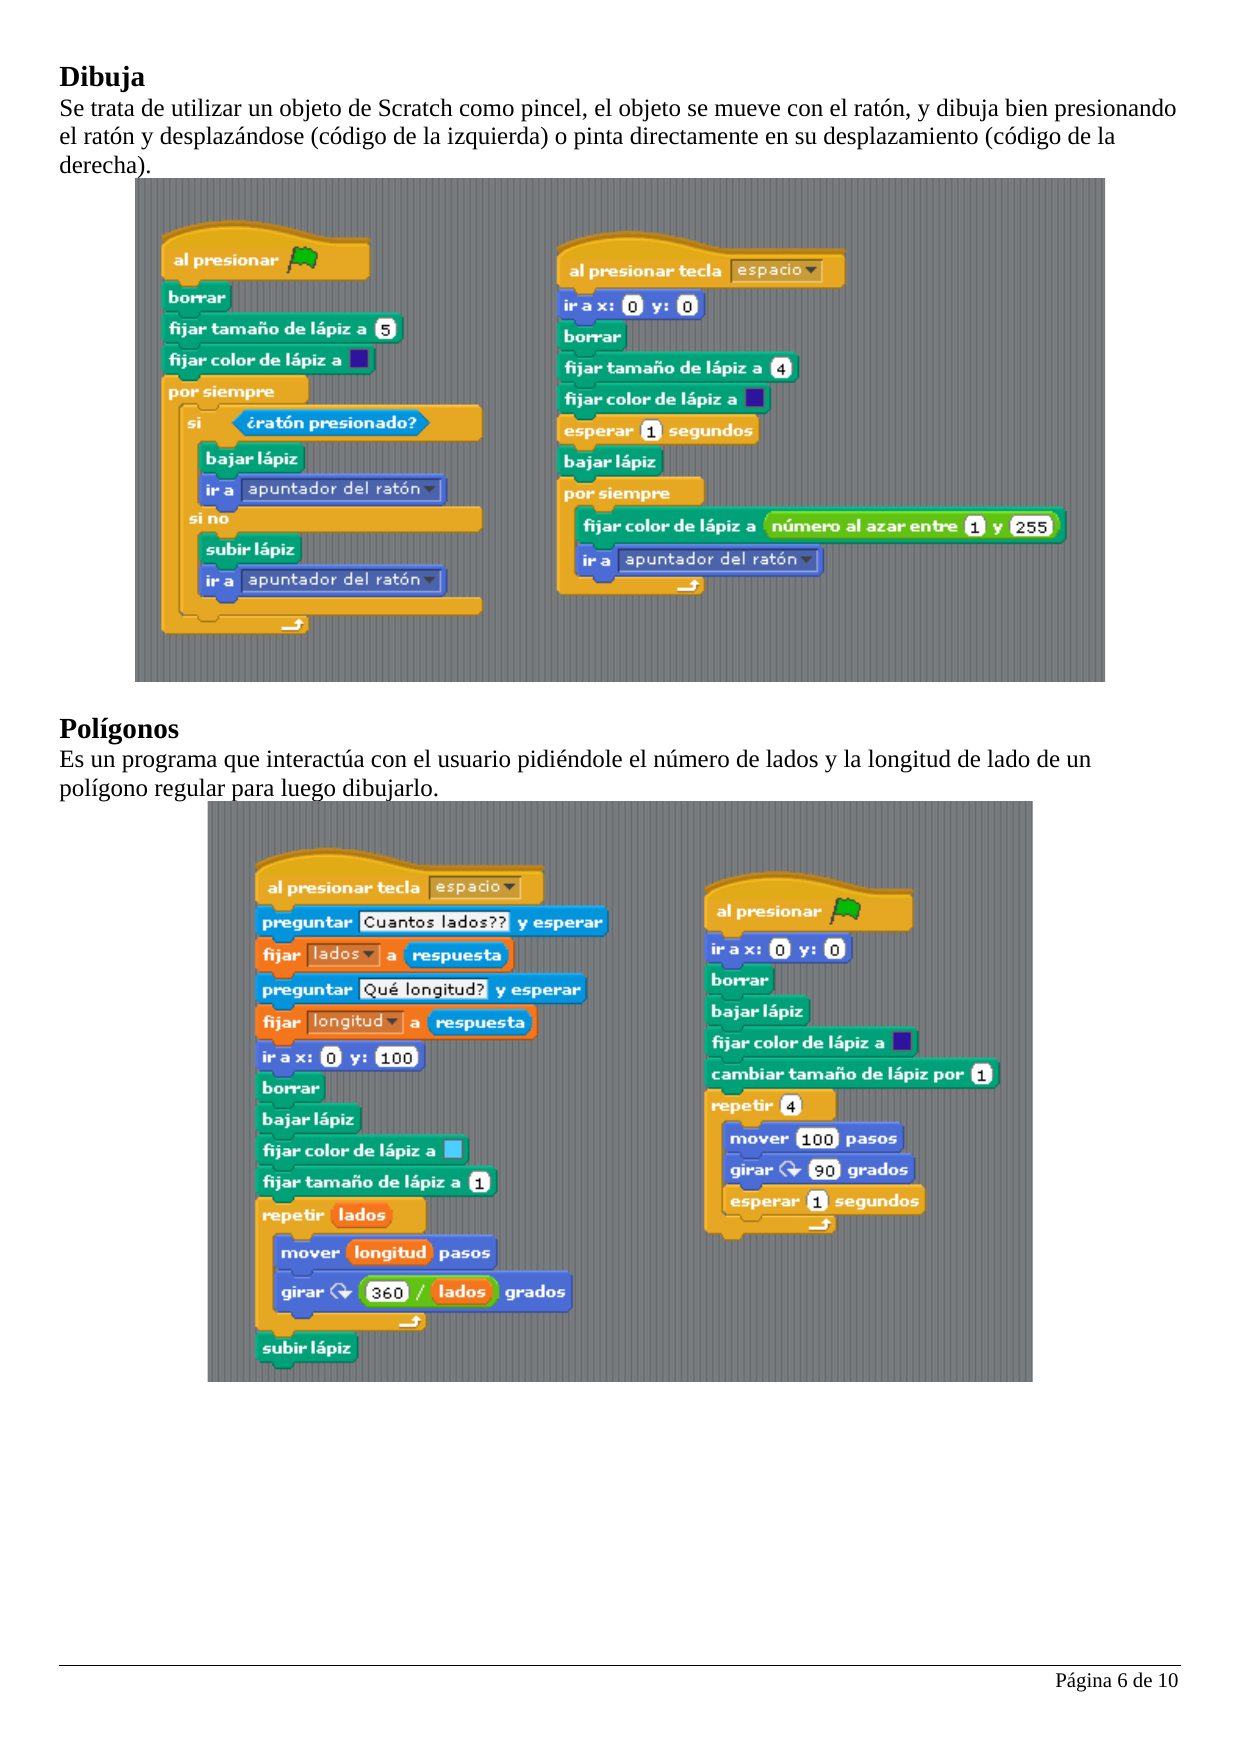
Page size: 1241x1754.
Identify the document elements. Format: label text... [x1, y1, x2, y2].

picture [135, 178, 1106, 682]
text Polígonos [59, 711, 1181, 744]
picture [207, 801, 1033, 1382]
text Se trata de utilizar un objeto de Scratch como pincel, el objeto se mueve con el ratón, y dibuja bien presionando el ratón y desplazándose (código de la izquierda) o pinta directamente en su desplazamiento (código de la derecha). [59, 93, 1181, 179]
text Dibuja [59, 59, 1181, 93]
text Es un programa que interactúa con el usuario pidiéndole el número de lados y la longitud de lado de un polígono regular para luego dibujarlo. [59, 744, 1181, 802]
